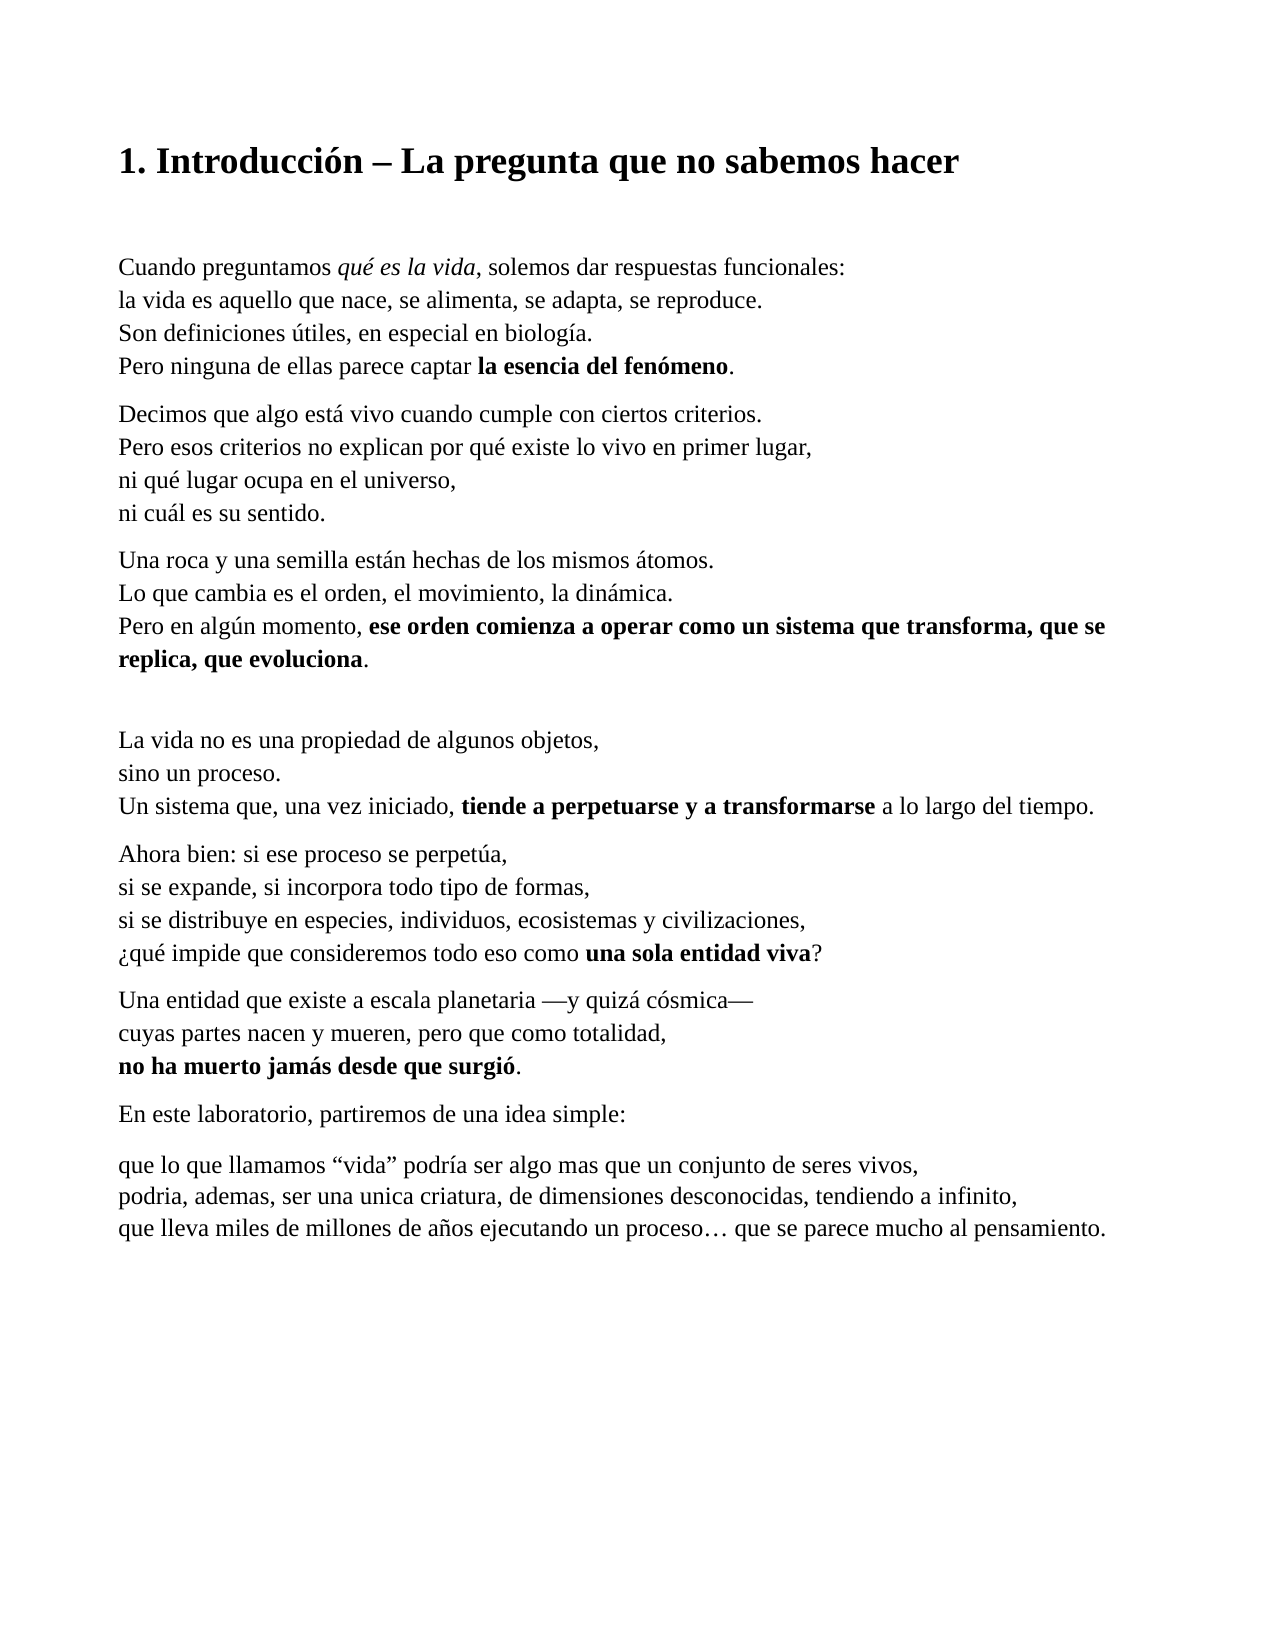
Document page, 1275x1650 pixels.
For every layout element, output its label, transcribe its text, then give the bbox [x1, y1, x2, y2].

text Una roca y una semilla están hechas de los mismos átomos. Lo que cambia es el orden, el movimiento, la dinámica. Pero en algún momento, ese orden comienza a operar como un sistema que transforma, que se replica, que evoluciona. [118, 545, 1157, 706]
text En este laboratorio, partiremos de una idea simple: [118, 1099, 1157, 1128]
text Decimos que algo está vivo cuando cumple con ciertos criterios. Pero esos criterios no explican por qué existe lo vivo en primer lugar, ni qué lugar ocupa en el universo, ni cuál es su sentido. [118, 399, 1157, 527]
text que lleva miles de millones de años ejecutando un proceso… que se parece mucho al pensamiento. [118, 1213, 1157, 1242]
text Ahora bien: si ese proceso se perpetúa, si se expande, si incorpora todo tipo de formas, si se distribuye en especies, individuos, ecosistemas y civilizaciones, ¿qué impide que consideremos todo eso como una sola entidad viva? [118, 839, 1157, 967]
text que lo que llamamos “vida” podría ser algo mas que un conjunto de seres vivos, [118, 1150, 1157, 1178]
text Cuando preguntamos qué es la vida, solemos dar respuestas funcionales: la vida es aquello que nace, se alimenta, se adapta, se reproduce. Son definiciones útiles, en especial en biología. Pero ninguna de ellas parece captar la esencia del fenómeno. [118, 252, 1157, 380]
text Una entidad que existe a escala planetaria —y quizá cósmica— cuyas partes nacen y mueren, pero que como totalidad, no ha muerto jamás desde que surgió. [118, 985, 1157, 1080]
text podria, ademas, ser una unica criatura, de dimensiones desconocidas, tendiendo a infinito, [118, 1181, 1157, 1210]
text La vida no es una propiedad de algunos objetos, sino un proceso. Un sistema que, una vez iniciado, tiende a perpetuarse y a transformarse a lo largo del tiempo. [118, 725, 1157, 820]
subtitle 1. Introducción – La pregunta que no sabemos hacer [118, 139, 1157, 182]
